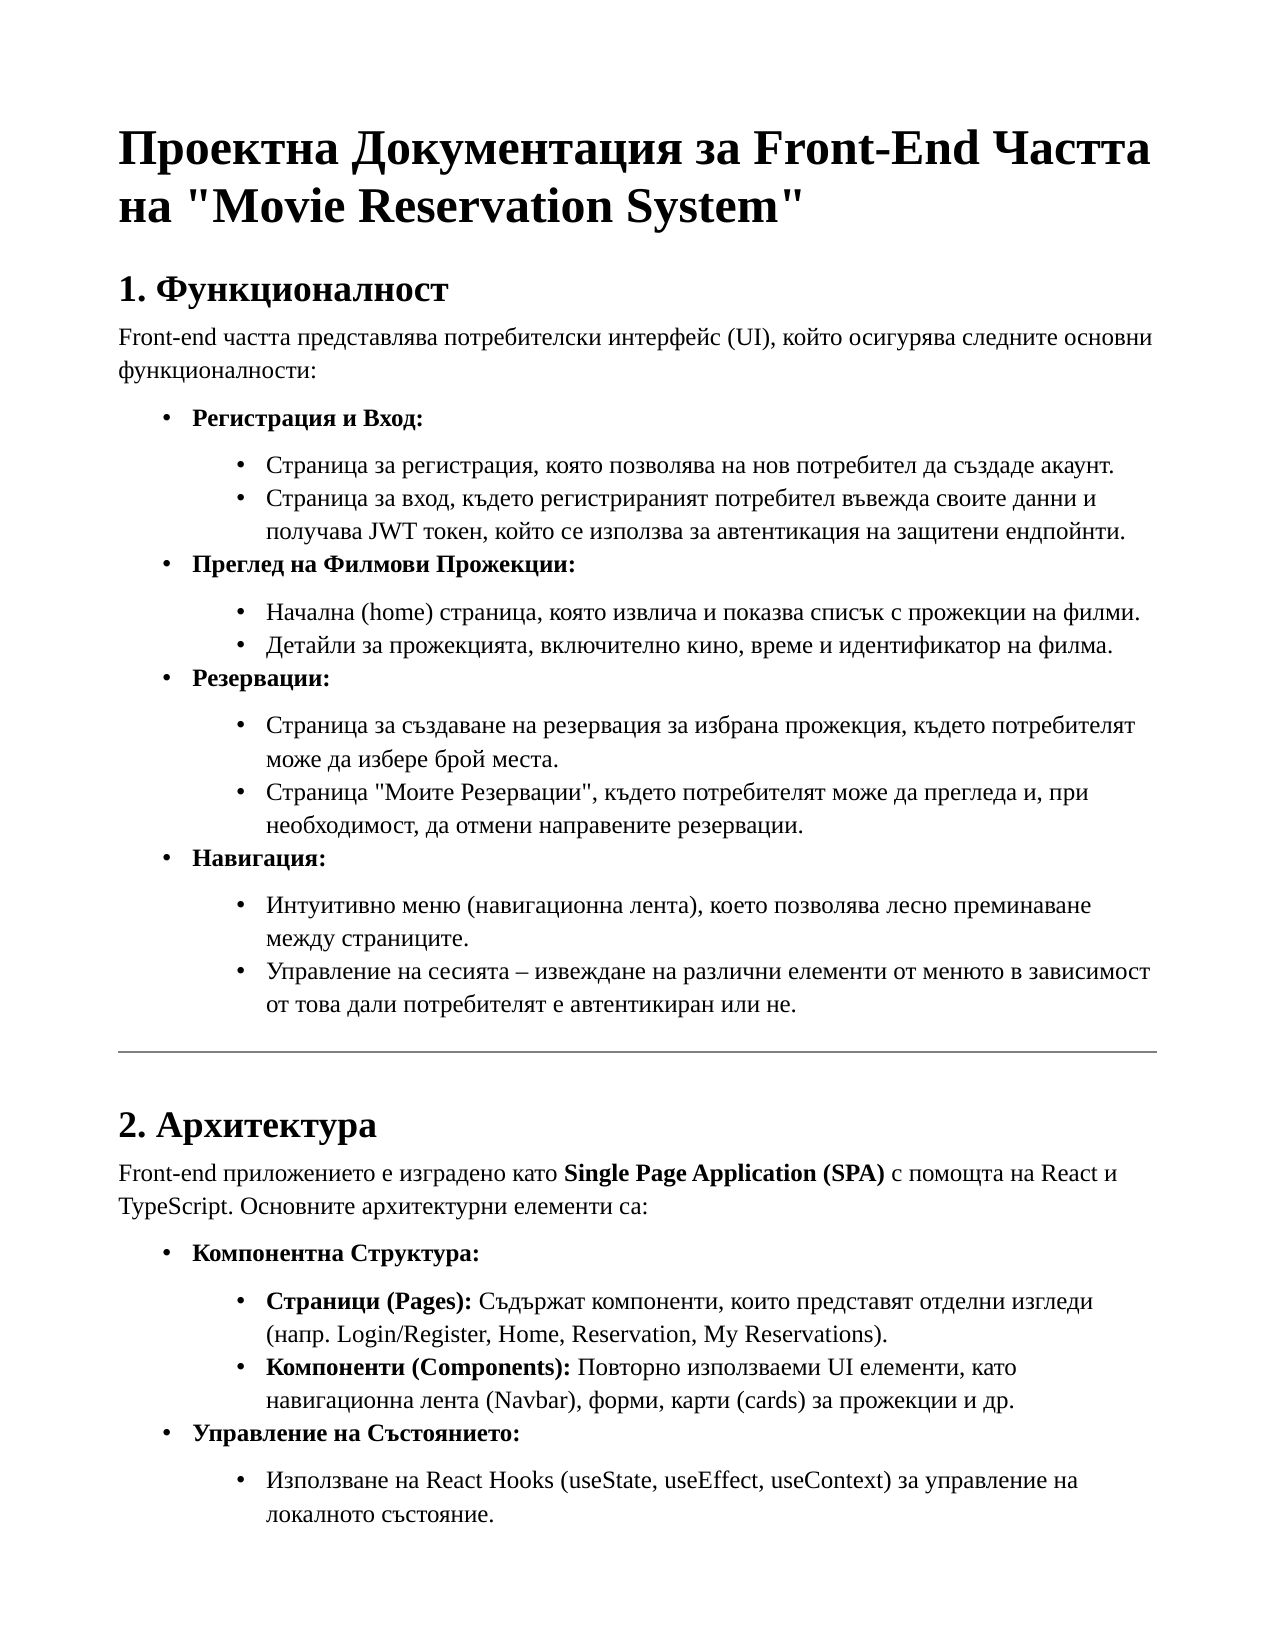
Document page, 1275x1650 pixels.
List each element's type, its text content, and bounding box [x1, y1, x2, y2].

list Преглед на Филмови Прожекции: [162, 549, 1157, 578]
list Начална (home) страница, която извлича и показва списък с прожекции на филми. [236, 597, 1157, 626]
subtitle Проектна Документация за Front-End Частта на "Movie Reservation System" [118, 118, 1157, 233]
list Страница за вход, където регистрираният потребител въвежда своите данни и получава JWT токен, който се използва за автентикация на защитени ендпойнти. [236, 483, 1157, 545]
list Използване на React Hooks (useState, useEffect, useContext) за управление на локалното състояние. [236, 1466, 1157, 1527]
list Управление на сесията – извеждане на различни елементи от менюто в зависимост от това дали потребителят е автентикиран или не. [236, 956, 1157, 1018]
subtitle 2. Архитектура [118, 1102, 1157, 1145]
text Front-end частта представлява потребителски интерфейс (UI), който осигурява следните основни функционалности: [118, 322, 1157, 384]
list Страница "Моите Резервации", където потребителят може да прегледа и, при необходимост, да отмени направените резервации. [236, 777, 1157, 838]
list Страници (Pages): Съдържат компоненти, които представят отделни изгледи (напр. Login/Register, Home, Reservation, My Reservations). [236, 1286, 1157, 1348]
list Управление на Състоянието: [162, 1418, 1157, 1447]
list Детайли за прожекцията, включително кино, време и идентификатор на филма. [236, 630, 1157, 659]
list Компонентна Структура: [162, 1238, 1157, 1267]
list Компоненти (Components): Повторно използваеми UI елементи, като навигационна лента (Navbar), форми, карти (cards) за прожекции и др. [236, 1352, 1157, 1414]
list Регистрация и Вход: [162, 403, 1157, 431]
text Front-end приложението е изградено като Single Page Application (SPA) с помощта на React и TypeScript. Основните архитектурни елементи са: [118, 1158, 1157, 1219]
list Интуитивно меню (навигационна лента), което позволява лесно преминаване между страниците. [236, 890, 1157, 952]
list Страница за създаване на резервация за избрана прожекция, където потребителят може да избере брой места. [236, 711, 1157, 772]
list Страница за регистрация, която позволява на нов потребител да създаде акаунт. [236, 450, 1157, 479]
list Резервации: [162, 663, 1157, 692]
list Навигация: [162, 843, 1157, 871]
subtitle 1. Функционалност [118, 266, 1157, 309]
